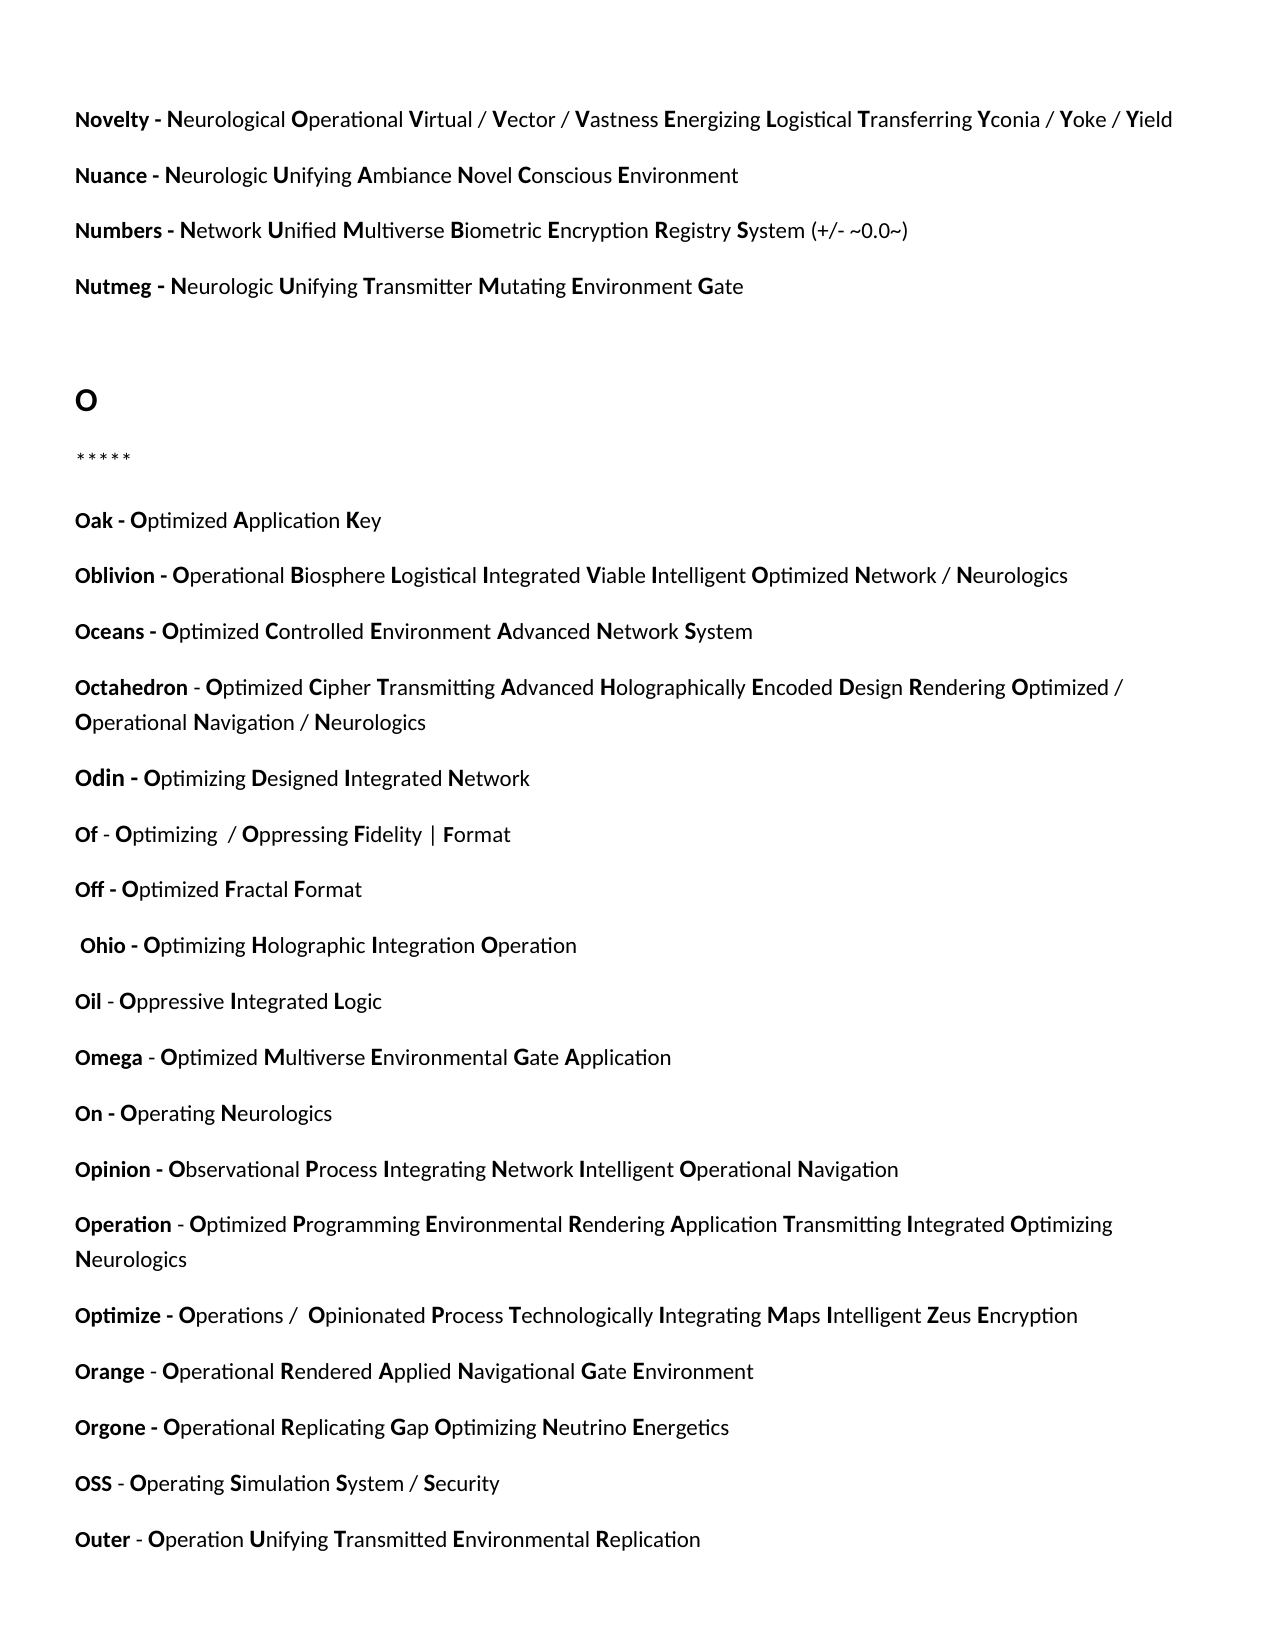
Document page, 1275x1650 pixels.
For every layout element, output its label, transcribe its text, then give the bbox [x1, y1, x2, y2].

text Nuance - Neurologic Unifying Ambiance Novel Conscious Environment [75, 159, 1200, 189]
text Of - Optimizing / Oppressing Fidelity | Format [75, 818, 1200, 848]
text Numbers - Network Unified Multiverse Biometric Encryption Registry System (+/- ~0.0~) [75, 215, 1200, 245]
text Oak - Optimized Application Key [75, 504, 1200, 535]
text Operation - Optimized Programming Environmental Rendering Application Transmitting Integrated Optimizing Neurologics [75, 1208, 1200, 1274]
text Nutmeg - Neurologic Unifying Transmitter Mutating Environment Gate [75, 271, 1200, 301]
text Orgone - Operational Replicating Gap Optimizing Neutrino Energetics [75, 1411, 1200, 1442]
text Odin - Optimizing Designed Integrated Network [75, 762, 1200, 792]
text Novelty - Neurological Operational Virtual / Vector / Vastness Energizing Logistical Transferring Yconia / Yoke / Yield [75, 103, 1200, 133]
text Opinion - Observational Process Integrating Network Intelligent Operational Navigation [75, 1153, 1200, 1183]
text Octahedron - Optimized Cipher Transmitting Advanced Holographically Encoded Design Rendering Optimized / Operational Navigation / Neurologics [75, 671, 1200, 737]
text Optimize - Operations / Opinionated Process Technologically Integrating Maps Intelligent Zeus Encryption [75, 1299, 1200, 1330]
text OSS - Operating Simulation System / Security [75, 1467, 1200, 1497]
text Oceans - Optimized Controlled Environment Advanced Network System [75, 615, 1200, 646]
text Oil - Oppressive Integrated Logic [75, 985, 1200, 1016]
text Omega - Optimized Multiverse Environmental Gate Application [75, 1041, 1200, 1072]
text O [75, 379, 1200, 420]
text On - Operating Neurologics [75, 1097, 1200, 1127]
text Orange - Operational Rendered Applied Navigational Gate Environment [75, 1355, 1200, 1386]
text Oblivion - Operational Biosphere Logistical Integrated Viable Intelligent Optimized Network / Neurologics [75, 560, 1200, 590]
text ***** [75, 447, 1200, 475]
text Outer - Operation Unifying Transmitted Environmental Replication [75, 1523, 1200, 1553]
text Off - Optimized Fractal Format [75, 873, 1200, 904]
text Ohio - Optimizing Holographic Integration Operation [75, 929, 1200, 960]
